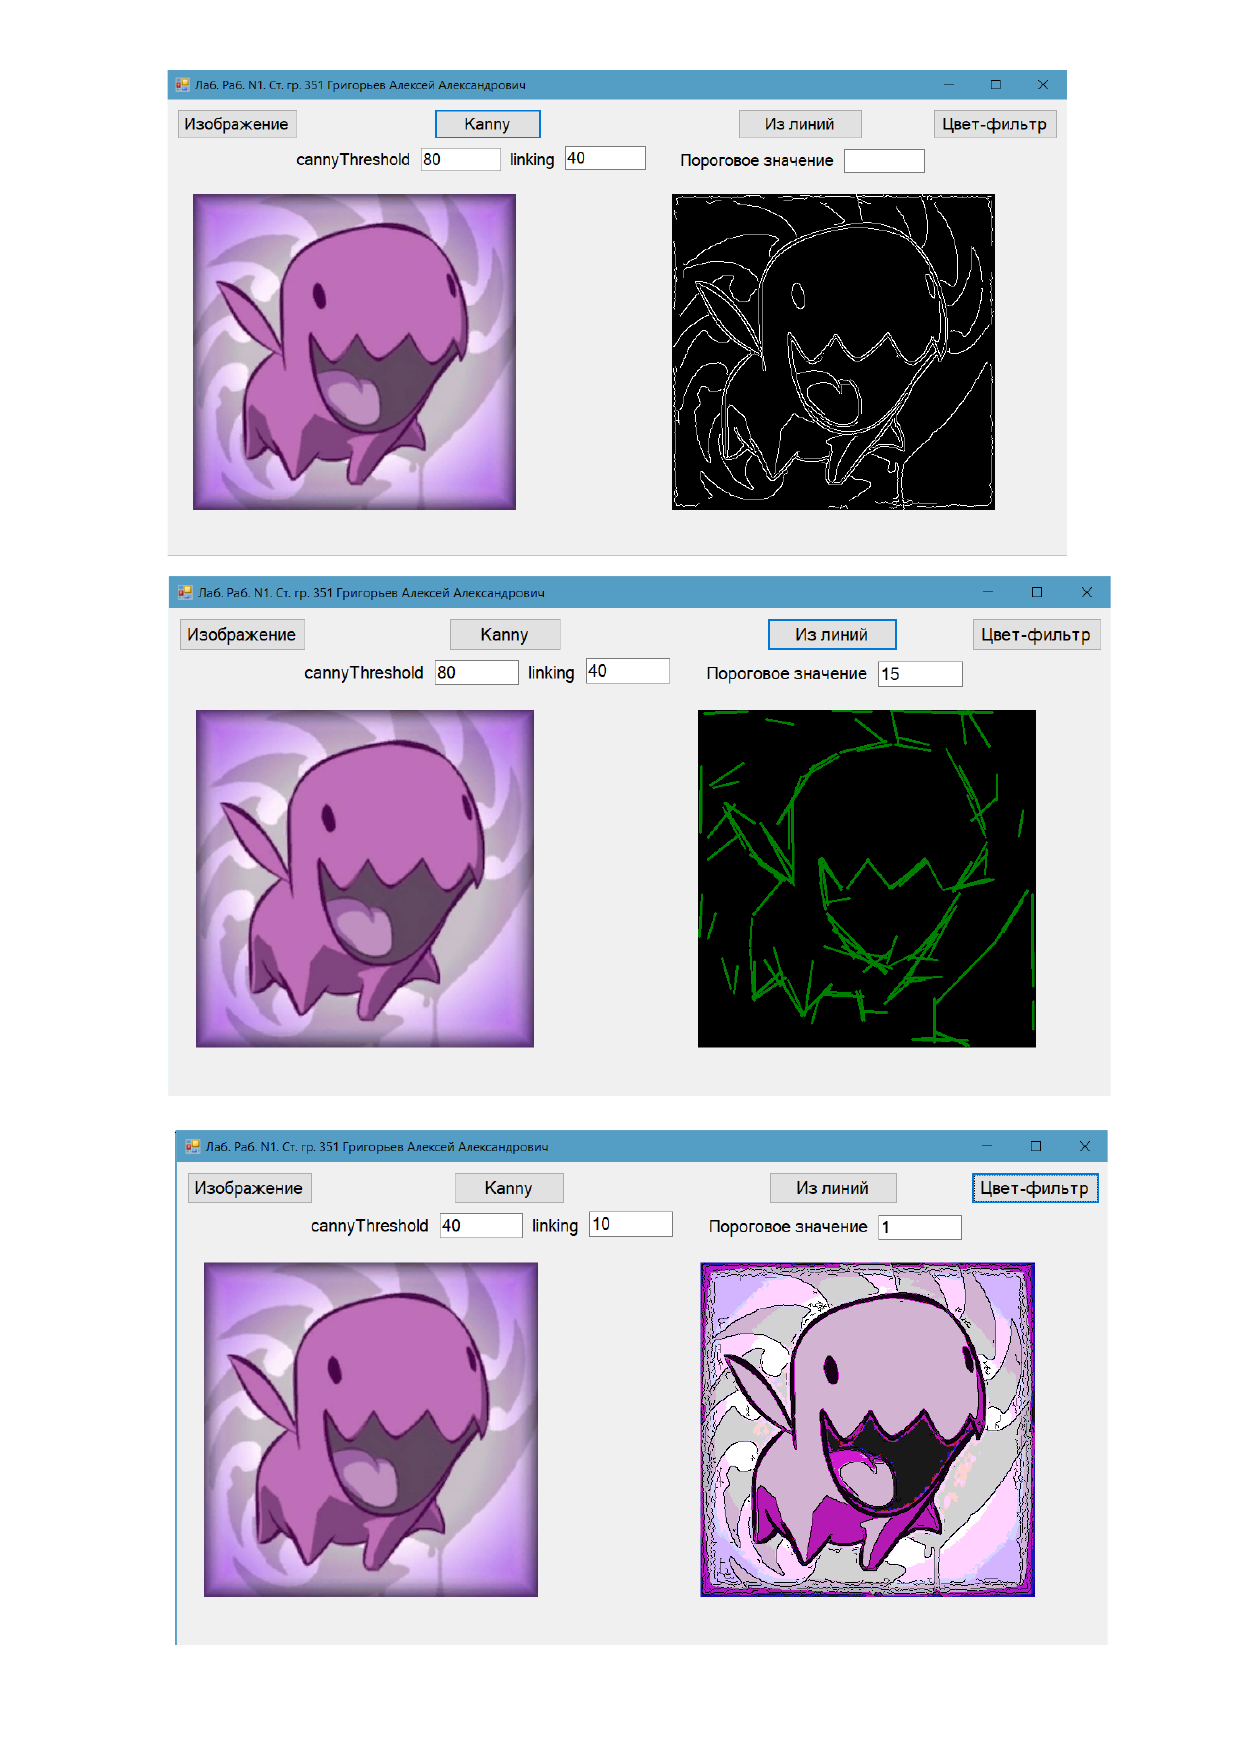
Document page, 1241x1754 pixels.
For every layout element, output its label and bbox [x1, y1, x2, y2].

picture [175, 1130, 1108, 1645]
picture [167, 70, 1067, 556]
picture [168, 576, 1111, 1096]
